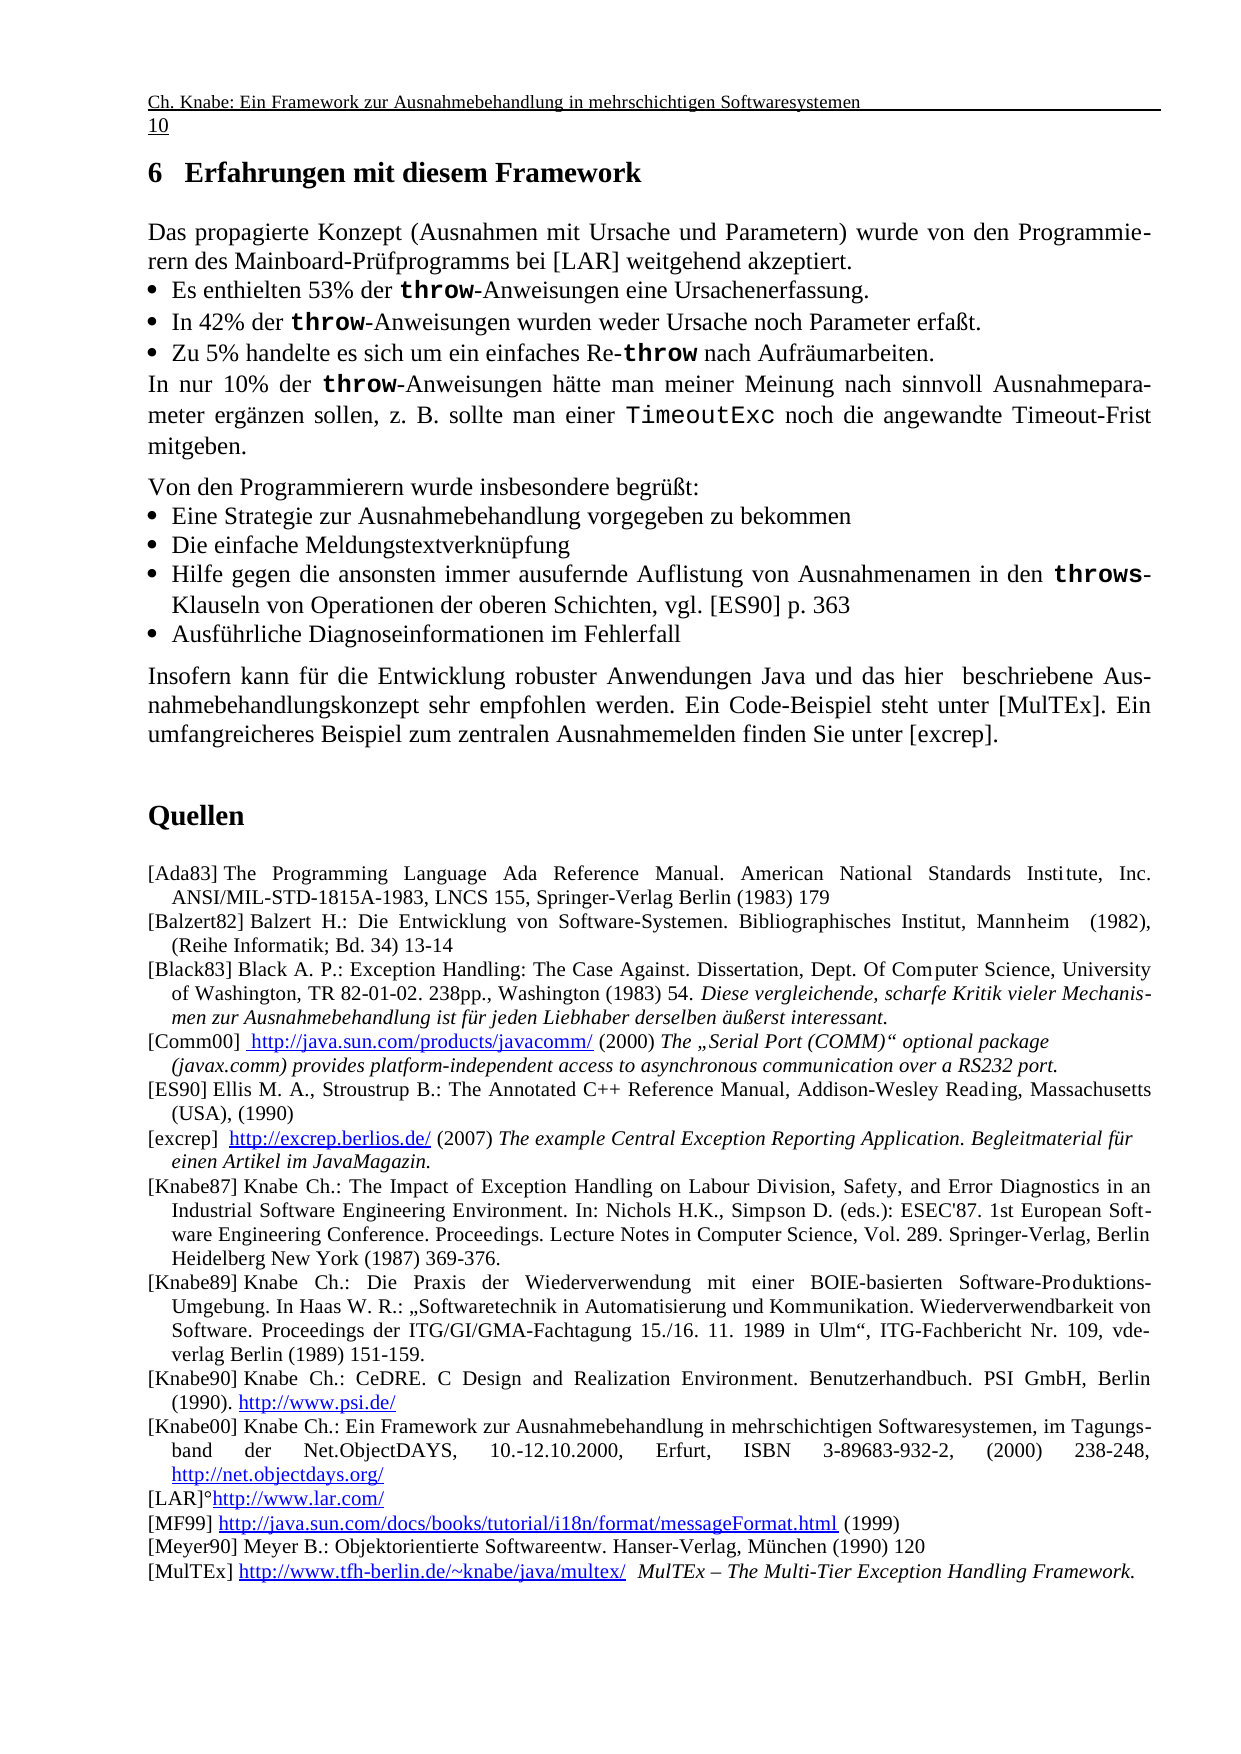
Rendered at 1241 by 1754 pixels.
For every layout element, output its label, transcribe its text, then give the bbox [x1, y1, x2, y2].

text Insofern kann für die Entwicklung robuster Anwendungen Java und das hier be­schriebene Aus­nahmebehandlungskonzept sehr empfohlen werden. Ein Code-Bei­spiel steht unter [MulTEx]. Ein umfangreicheres Beispiel zum zentralen Ausnahmemelden finden Sie unter [excrep]. [148, 661, 1151, 748]
subtitle Quellen [148, 802, 1151, 831]
list Es enthielten 53% der throw-Anweisungen eine Ursachenerfassung. [148, 275, 1151, 306]
text [excrep] http://excrep.berlios.de/ (2007) The example Central Exception Reporting Application. Begleitmaterial für einen Artikel im JavaMagazin. [148, 1125, 1151, 1173]
text [Knabe90] Knabe Ch.: CeDRE. C Design and Realization Environ­ment. Benutzerhandbuch. PSI GmbH, Berlin (1990). http://www.psi.de/ [148, 1366, 1151, 1414]
text In nur 10% der throw-Anweisungen hätte man meiner Meinung nach sinnvoll Aus­nahmepara­meter ergänzen sollen, z. B. sollte man einer TimeoutExc noch die an­gewandte Timeout-Frist mitgeben. [148, 368, 1151, 459]
subtitle 6 Erfahrungen mit diesem Framework [148, 159, 1151, 188]
text [Black83] Black A. P.: Exception Handling: The Case Against. Dissertation, Dept. Of Com­puter Science, University of Washington, TR 82-01-02. 238pp., Washington (1983) 54. Diese vergleichende, scharfe Kritik vieler Mechanis­men zur Ausnahmebehandlung ist für jeden Liebhaber derselben äußerst interessant. [148, 957, 1151, 1029]
text [Knabe00] Knabe Ch.: Ein Framework zur Ausnahmebehandlung in mehr­schich­tigen Softwaresystemen, im Tagungs­band der Net.ObjectDAYS, 10.-12.10.2000, Erfurt, ISBN 3-89683-932-2, (2000) 238-248, http://net.objectdays.org/ [148, 1414, 1151, 1486]
text [Knabe87] Knabe Ch.: The Impact of Exception Handling on Labour Di­vision, Safety, and Error Diagnostics in an Industrial Software Engineering Environment. In: Nichols H.K., Simp­son D. (eds.): ESEC'87. 1st European Soft­ware Engineering Conference. Procee­dings. Lecture Notes in Computer Science, Vol. 289. Springer-Verlag, Berlin Heidelberg New York (1987) 369-376. [148, 1173, 1151, 1270]
text Das propagierte Konzept (Ausnahmen mit Ursache und Parametern) wurde von den Programmie­rern des Mainboard-Prüfprogramms bei [LAR] weitgehend akzeptiert. [148, 217, 1151, 275]
text [Ada83] The Programming Language Ada Reference Manual. American National Standards Insti­tute, Inc. ANSI/MIL-STD-1815A-1983, LNCS 155, Springer-Verlag Berlin (1983) 179 [148, 861, 1151, 909]
text [ES90] Ellis M. A., Stroustrup B.: The Annotated C++ Reference Manual, Addison-Wesley Read­ing, Massachusetts (USA), (1990) [148, 1077, 1151, 1125]
list In 42% der throw-Anweisungen wurden weder Ursache noch Parameter erfaßt. [148, 306, 1151, 337]
list Eine Strategie zur Ausnahmebehandlung vorgegeben zu bekommen [148, 501, 1151, 530]
list Ausführliche Diagnoseinformationen im Fehlerfall [148, 619, 1151, 648]
text [Knabe89] Knabe Ch.: Die Praxis der Wiederverwendung mit einer BOIE-basierten Software-Pro­duktions-Umgebung. In Haas W. R.: „Softwaretechnik in Automatisierung und Kom­muni­kation. Wiederverwendbarkeit von Software. Proceedings der ITG/GI/GMA-Fachtagung 15./16. 11. 1989 in Ulm“, ITG-Fachbericht Nr. 109, vde-verlag Berlin (1989) 151-159. [148, 1270, 1151, 1366]
text [Meyer90] Meyer B.: Objektorientierte Softwareentw. Hanser-Verlag, München (1990) 120 [148, 1534, 1151, 1558]
list Die einfache Meldungstextverknüpfung [148, 530, 1151, 559]
list Zu 5% handelte es sich um ein einfaches Re-throw nach Aufräumarbeiten. [148, 337, 1151, 368]
text [Comm00] http://java.sun.com/products/javacomm/ (2000) The „Serial Port (COMM)“ optio­nal package (javax.comm) provides platform-independent access to asynchronous commu­nication over a RS232 port. [148, 1029, 1151, 1077]
text [LAR]°http://www.lar.com/ [148, 1486, 1151, 1510]
text Von den Programmierern wurde insbesondere begrüßt: [148, 472, 1151, 501]
text [Balzert82] Balzert H.: Die Entwicklung von Software-Systemen. Bibliographisches Institut, Mann­heim (1982), (Reihe Informatik; Bd. 34) 13-14 [148, 909, 1151, 957]
text [MulTEx] http://www.tfh-berlin.de/~knabe/java/multex/ MulTEx – The Multi-Tier Exception Handling Framework. [148, 1558, 1151, 1582]
text [MF99] http://java.sun.com/docs/books/tutorial/i18n/format/messageFormat.html (1999) [148, 1510, 1151, 1534]
list Hilfe gegen die ansonsten immer ausufernde Auflistung von Ausnahmenamen in den throws-Klauseln von Operationen der oberen Schichten, vgl. [ES90] p. 363 [148, 559, 1151, 619]
